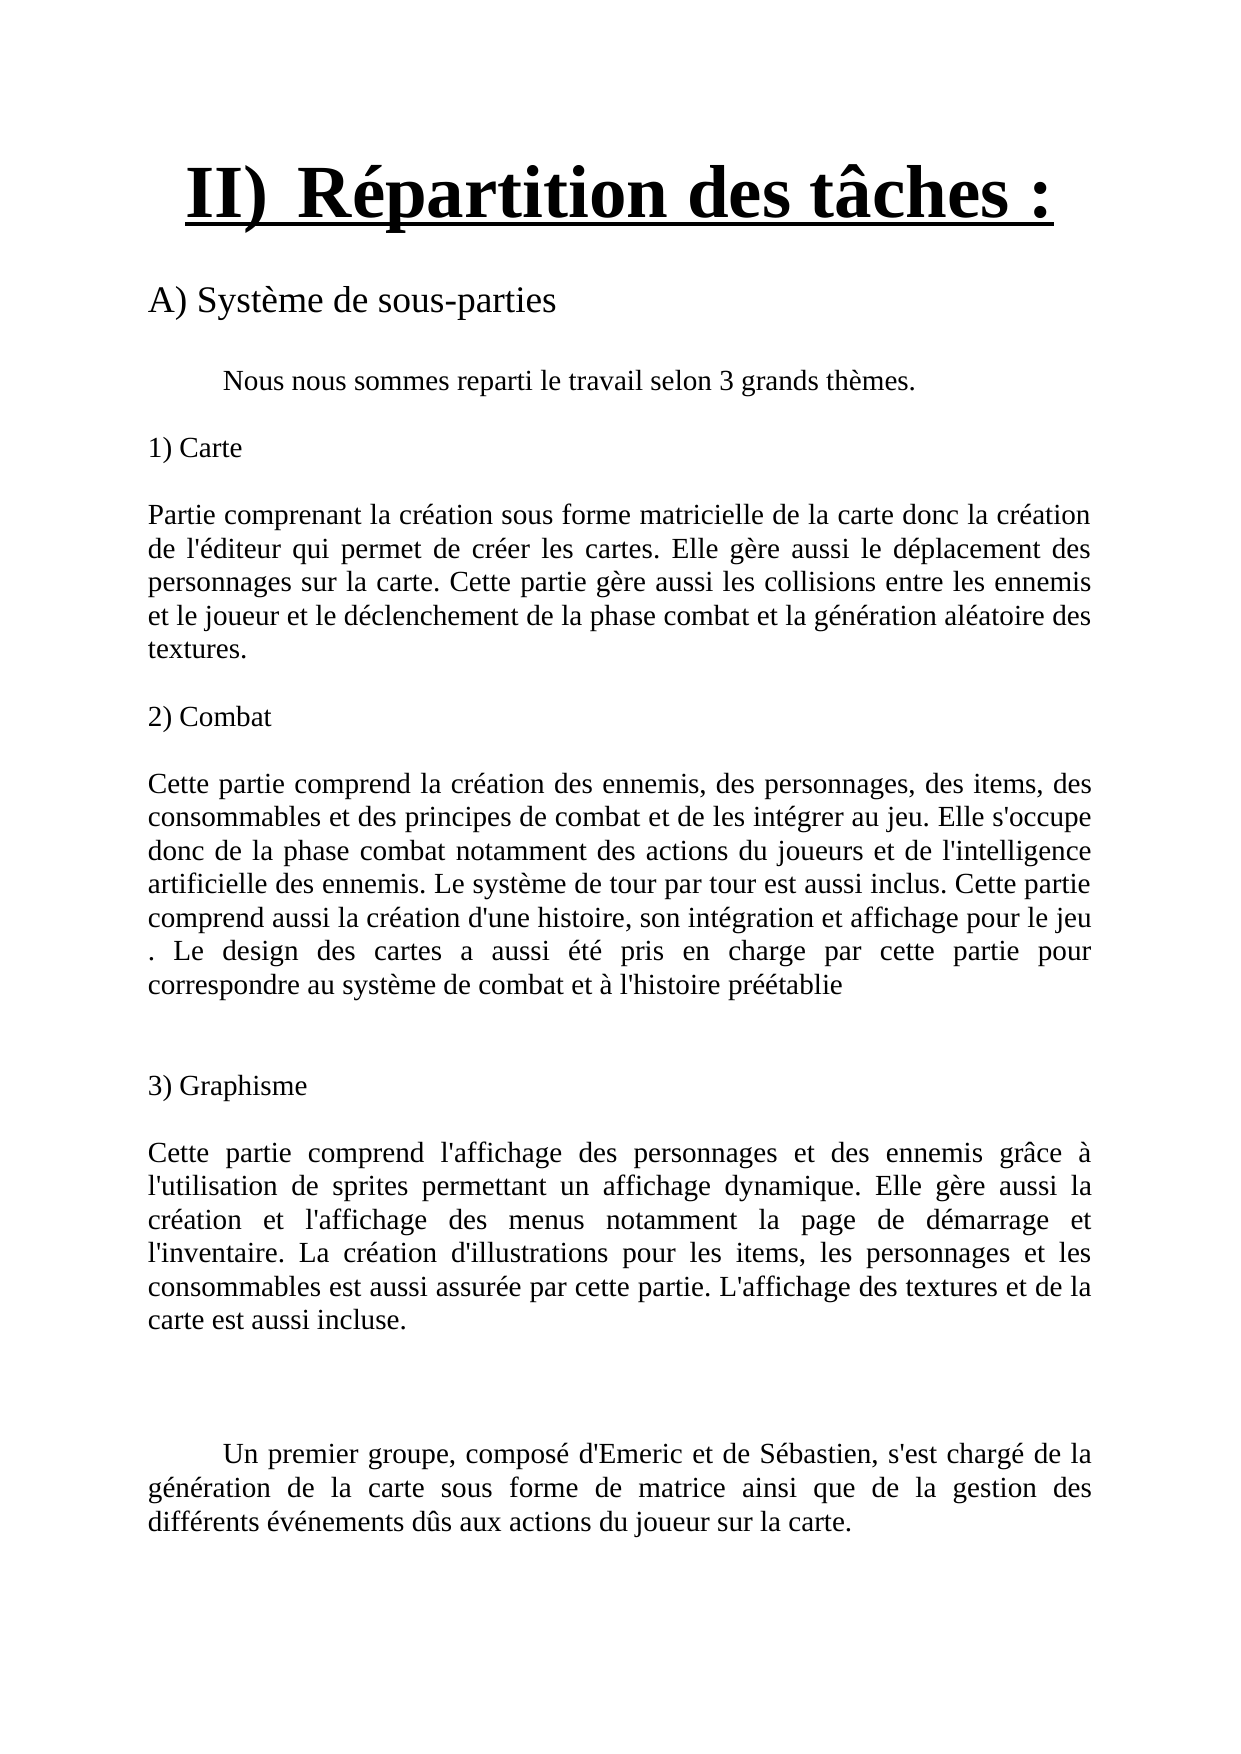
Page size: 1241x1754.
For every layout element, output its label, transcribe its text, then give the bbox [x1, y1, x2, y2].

text 2) Combat [148, 699, 1093, 732]
text Nous nous sommes reparti le travail selon 3 grands thèmes. [148, 363, 1093, 397]
text 1) Carte [148, 430, 1093, 464]
text 3) Graphisme [148, 1068, 1093, 1101]
text Cette partie comprend la création des ennemis, des personnages, des items, des consommables et des principes de combat et de les intégrer au jeu. Elle s'occupe donc de la phase combat notamment des actions du joueurs et de l'intelligence artificielle des ennemis. Le système de tour par tour est aussi inclus. Cette partie comprend aussi la création d'une histoire, son intégration et affichage pour le jeu . Le design des cartes a aussi été pris en charge par cette partie pour correspondre au système de combat et à l'histoire préétablie [148, 766, 1093, 1001]
text Cette partie comprend l'affichage des personnages et des ennemis grâce à l'utilisation de sprites permettant un affichage dynamique. Elle gère aussi la création et l'affichage des menus notamment la page de démarrage et l'inventaire. La création d'illustrations pour les items, les personnages et les consommables est aussi assurée par cette partie. L'affichage des textures et de la carte est aussi incluse. [148, 1135, 1093, 1336]
text Partie comprenant la création sous forme matricielle de la carte donc la création de l'éditeur qui permet de créer les cartes. Elle gère aussi le déplacement des personnages sur la carte. Cette partie gère aussi les collisions entre les ennemis et le joueur et le déclenchement de la phase combat et la génération aléatoire des textures. [148, 497, 1093, 665]
text A) Système de sous-parties [148, 277, 1093, 320]
text Un premier groupe, composé d'Emeric et de Sébastien, s'est chargé de la génération de la carte sous forme de matrice ainsi que de la gestion des différents événements dûs aux actions du joueur sur la carte. [148, 1437, 1093, 1537]
list Répartition des tâches : [185, 148, 1093, 234]
